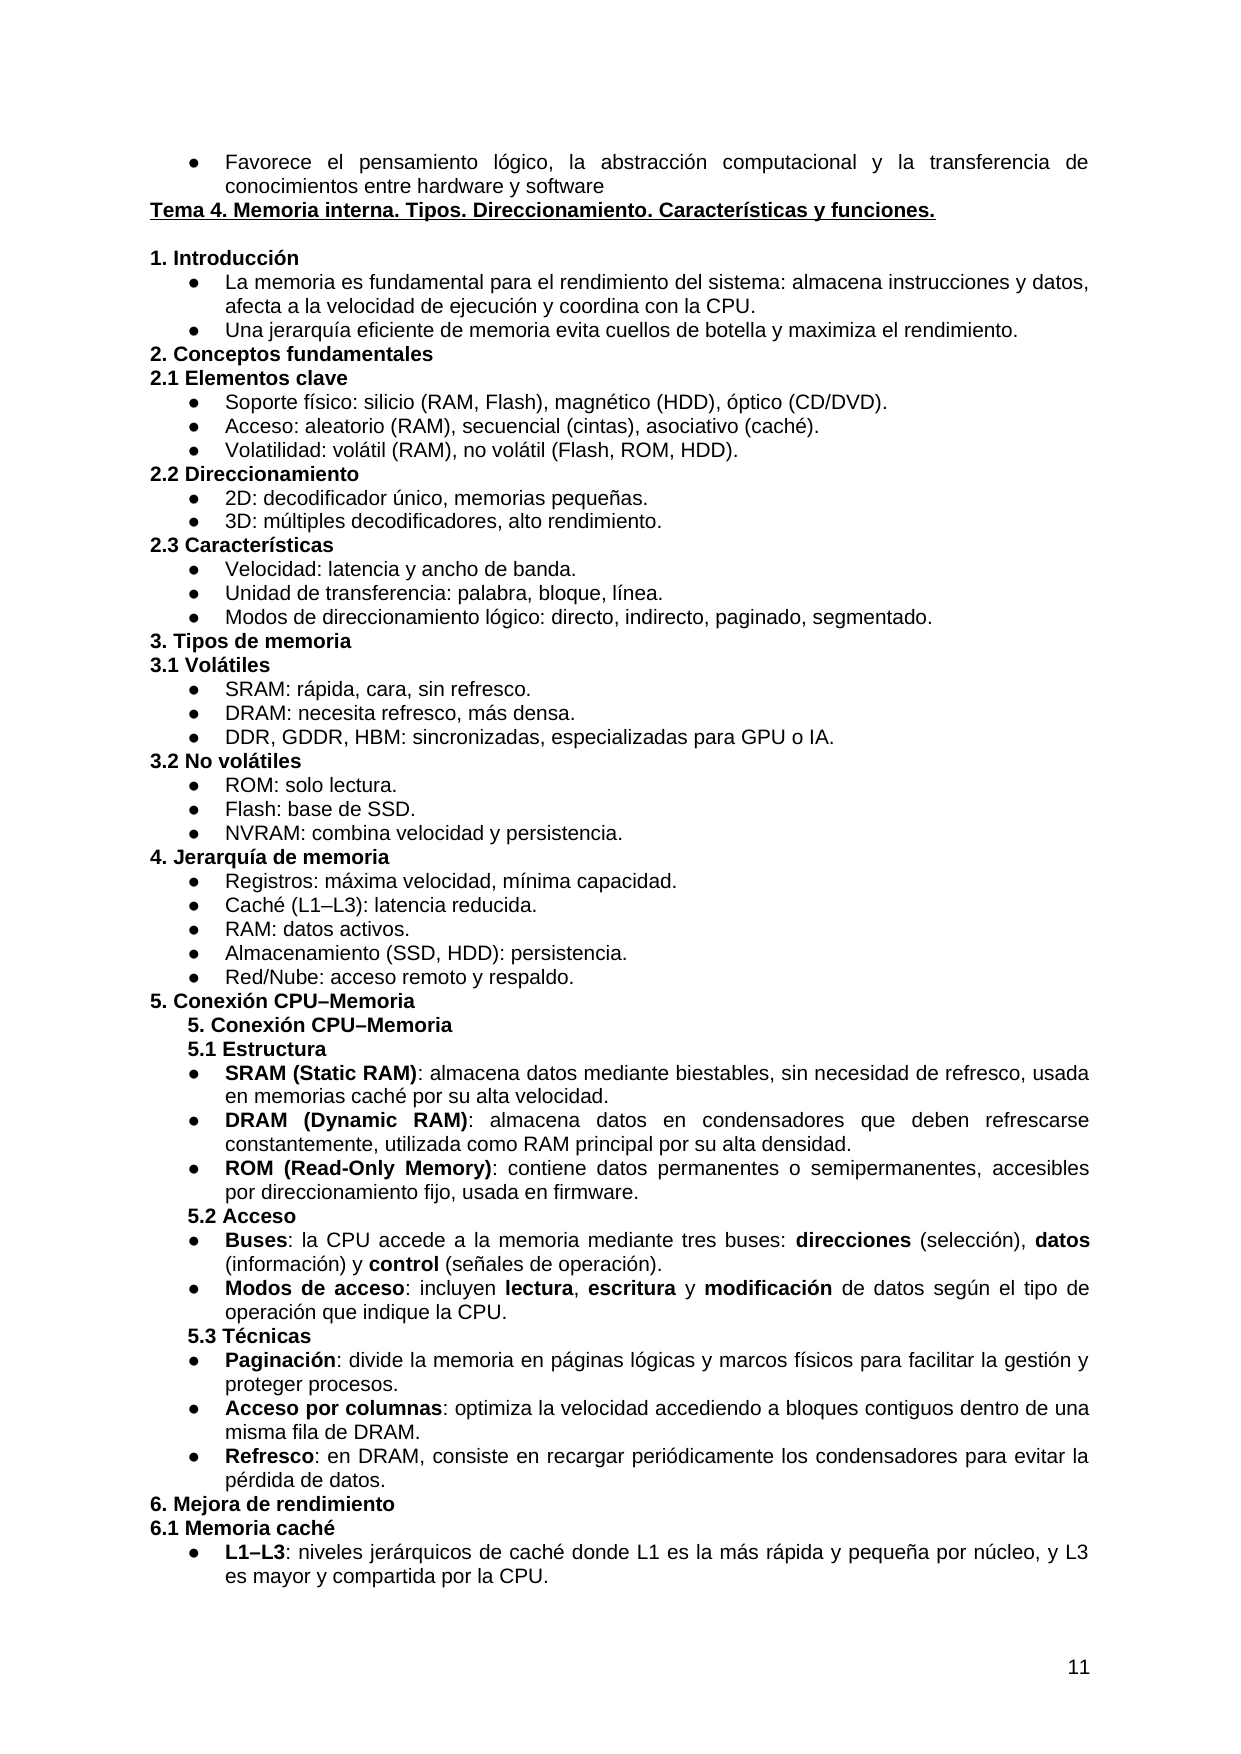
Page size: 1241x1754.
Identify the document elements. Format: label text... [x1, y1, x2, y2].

list Red/Nube: acceso remoto y respaldo. [187, 964, 1090, 988]
list 3D: múltiples decodificadores, alto rendimiento. [187, 509, 1090, 533]
list Velocidad: latencia y ancho de banda. [187, 557, 1090, 581]
subtitle 5.2 Acceso [187, 1204, 1090, 1228]
list DDR, GDDR, HBM: sincronizadas, especializadas para GPU o IA. [187, 725, 1090, 749]
list Caché (L1–L3): latencia reducida. [187, 893, 1090, 917]
list Paginación: divide la memoria en páginas lógicas y marcos físicos para facilitar la gestión y proteger procesos. [187, 1348, 1090, 1396]
list Acceso por columnas: optimiza la velocidad accediendo a bloques contiguos dentro de una misma fila de DRAM. [187, 1396, 1090, 1444]
list Modos de direccionamiento lógico: directo, indirecto, paginado, segmentado. [187, 605, 1090, 629]
list La memoria es fundamental para el rendimiento del sistema: almacena instrucciones y datos, afecta a la velocidad de ejecución y coordina con la CPU. [187, 270, 1090, 318]
text 2.2 Direccionamiento [150, 461, 1090, 485]
subtitle 5.3 Técnicas [187, 1324, 1090, 1348]
text 4. Jerarquía de memoria [150, 845, 1090, 869]
list Flash: base de SSD. [187, 797, 1090, 821]
subtitle Tema 4. Memoria interna. Tipos. Direccionamiento. Características y funciones. [150, 198, 1090, 222]
list 2D: decodificador único, memorias pequeñas. [187, 485, 1090, 509]
text 2.3 Características [150, 533, 1090, 557]
list Una jerarquía eficiente de memoria evita cuellos de botella y maximiza el rendimiento. [187, 318, 1090, 342]
subtitle 5. Conexión CPU–Memoria [187, 1012, 1090, 1036]
list Acceso: aleatorio (RAM), secuencial (cintas), asociativo (caché). [187, 413, 1090, 437]
list SRAM (Static RAM): almacena datos mediante biestables, sin necesidad de refresco, usada en memorias caché por su alta velocidad. [187, 1060, 1090, 1108]
list DRAM (Dynamic RAM): almacena datos en condensadores que deben refrescarse constantemente, utilizada como RAM principal por su alta densidad. [187, 1108, 1090, 1156]
text 6. Mejora de rendimiento [150, 1492, 1090, 1516]
list DRAM: necesita refresco, más densa. [187, 701, 1090, 725]
list Buses: la CPU accede a la memoria mediante tres buses: direcciones (selección), datos (información) y control (señales de operación). [187, 1228, 1090, 1276]
list Modos de acceso: incluyen lectura, escritura y modificación de datos según el tipo de operación que indique la CPU. [187, 1276, 1090, 1324]
list ROM (Read-Only Memory): contiene datos permanentes o semipermanentes, accesibles por direccionamiento fijo, usada en firmware. [187, 1156, 1090, 1204]
text 6.1 Memoria caché [150, 1516, 1090, 1539]
text 2.1 Elementos clave [150, 366, 1090, 389]
subtitle 5.1 Estructura [187, 1036, 1090, 1060]
text 3.2 No volátiles [150, 749, 1090, 773]
text 3. Tipos de memoria [150, 629, 1090, 653]
text 2. Conceptos fundamentales [150, 342, 1090, 366]
list SRAM: rápida, cara, sin refresco. [187, 677, 1090, 701]
list Almacenamiento (SSD, HDD): persistencia. [187, 941, 1090, 964]
list NVRAM: combina velocidad y persistencia. [187, 821, 1090, 845]
list ROM: solo lectura. [187, 773, 1090, 797]
list Unidad de transferencia: palabra, bloque, línea. [187, 581, 1090, 605]
list Volatilidad: volátil (RAM), no volátil (Flash, ROM, HDD). [187, 437, 1090, 461]
text 1. Introducción [150, 246, 1090, 270]
list L1–L3: niveles jerárquicos de caché donde L1 es la más rápida y pequeña por núcleo, y L3 es mayor y compartida por la CPU. [187, 1539, 1090, 1587]
text 5. Conexión CPU–Memoria [150, 988, 1090, 1012]
list Soporte físico: silicio (RAM, Flash), magnético (HDD), óptico (CD/DVD). [187, 389, 1090, 413]
text 3.1 Volátiles [150, 653, 1090, 677]
list RAM: datos activos. [187, 917, 1090, 941]
list Refresco: en DRAM, consiste en recargar periódicamente los condensadores para evitar la pérdida de datos. [187, 1444, 1090, 1492]
list Registros: máxima velocidad, mínima capacidad. [187, 869, 1090, 893]
list Favorece el pensamiento lógico, la abstracción computacional y la transferencia de conocimientos entre hardware y software [187, 150, 1090, 198]
